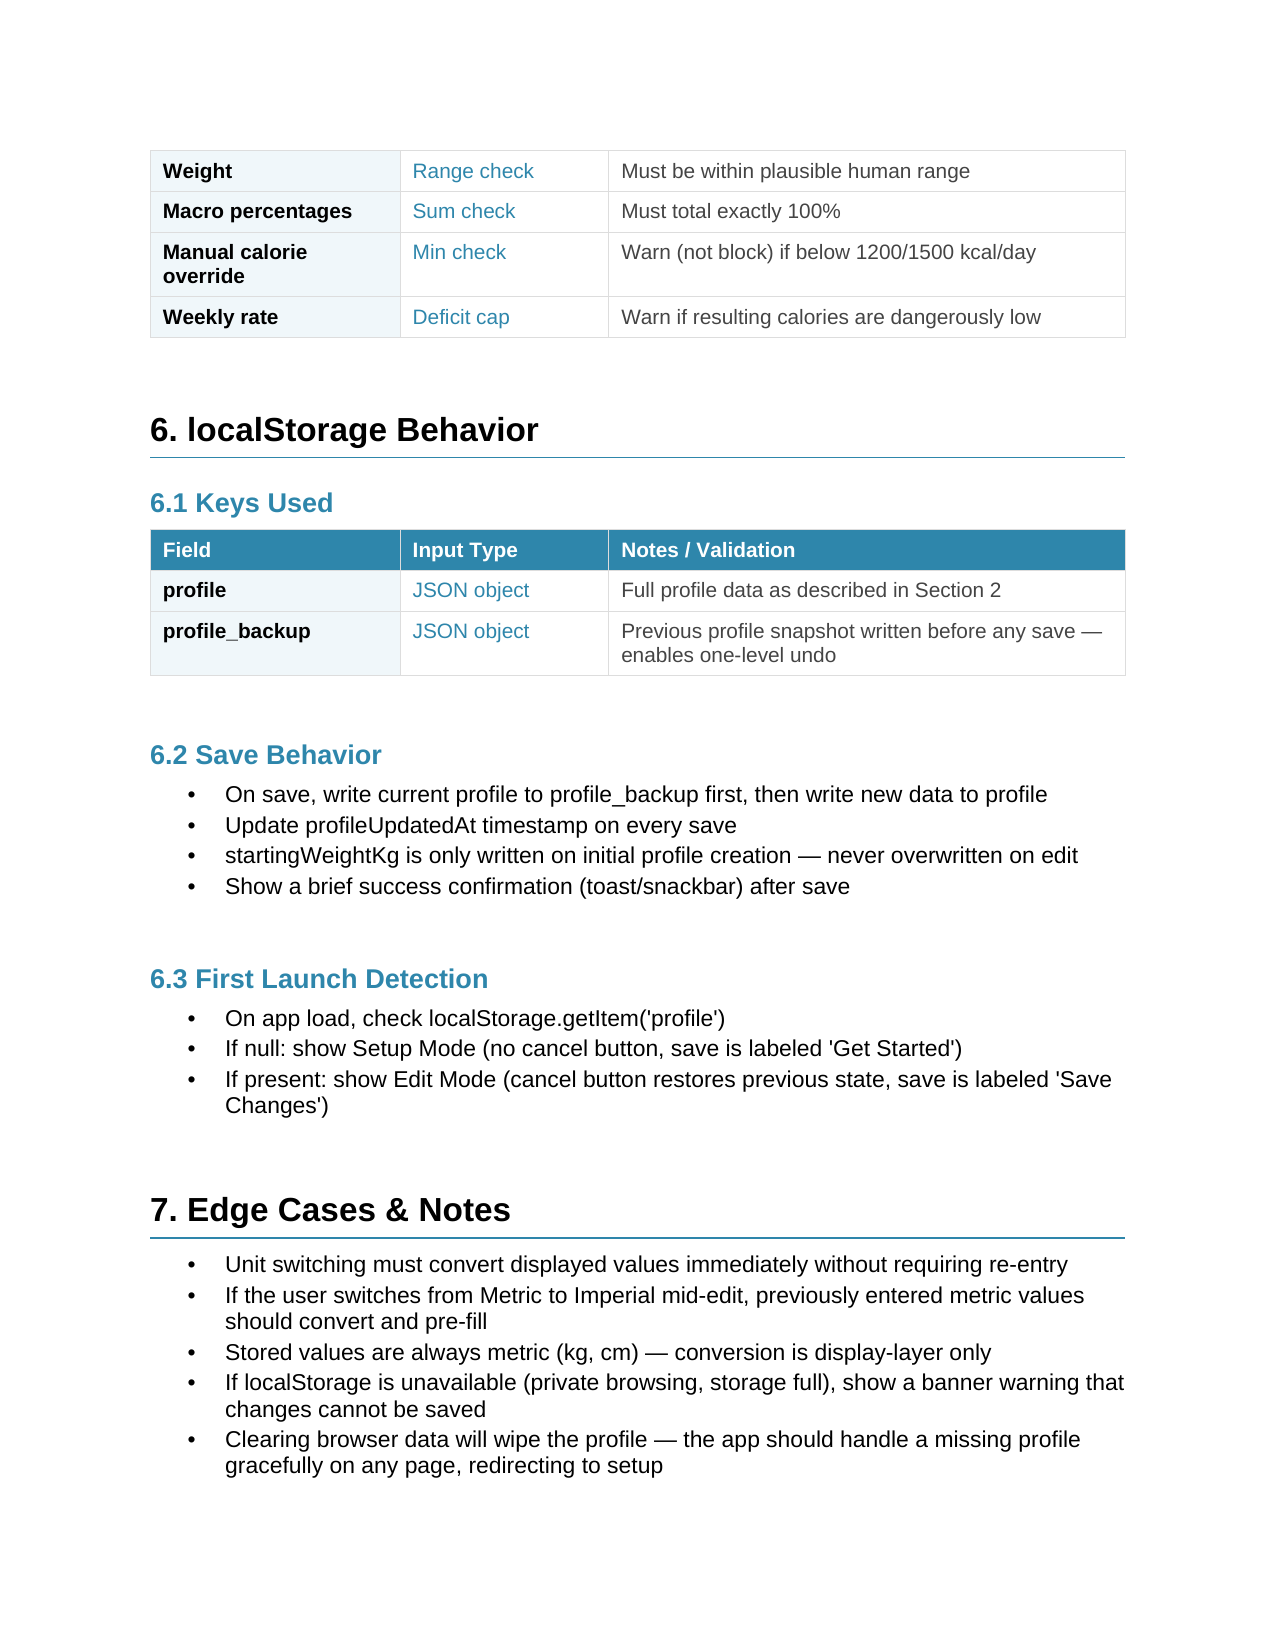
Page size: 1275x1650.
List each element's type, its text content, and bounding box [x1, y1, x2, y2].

table_cell Previous profile snapshot written before any save — enables one-level undo [609, 612, 1125, 675]
table_cell Weekly rate [151, 297, 400, 337]
subtitle 6.3 First Launch Detection [150, 963, 1125, 994]
list Unit switching must convert displayed values immediately without requiring re-entry [187, 1251, 1125, 1278]
subtitle 6. localStorage Behavior [150, 410, 1125, 457]
subtitle 6.2 Save Behavior [150, 739, 1125, 771]
table_cell Range check [401, 151, 608, 191]
list If localStorage is unavailable (private browsing, storage full), show a banner warning that changes cannot be saved [187, 1369, 1125, 1422]
table_cell JSON object [401, 612, 608, 675]
table_cell Manual calorie override [151, 233, 400, 296]
table_cell Macro percentages [151, 192, 400, 232]
list If present: show Edit Mode (cancel button restores previous state, save is labeled 'Save Changes') [187, 1066, 1125, 1118]
table_cell Must total exactly 100% [609, 192, 1125, 232]
list If the user switches from Metric to Imperial mid-edit, previously entered metric values should convert and pre-fill [187, 1282, 1125, 1334]
table_header Notes / Validation [609, 530, 1125, 570]
table_cell Full profile data as described in Section 2 [609, 571, 1125, 611]
list On save, write current profile to profile_backup first, then write new data to profile [187, 781, 1125, 807]
list On app load, check localStorage.getItem('profile') [187, 1004, 1125, 1031]
table_cell JSON object [401, 571, 608, 611]
list Show a brief success confirmation (toast/snackbar) after save [187, 873, 1125, 899]
table_cell profile [151, 571, 400, 611]
list Stored values are always metric (kg, cm) — conversion is display-layer only [187, 1339, 1125, 1365]
list If null: show Setup Mode (no cancel button, save is labeled 'Get Started') [187, 1035, 1125, 1061]
table_cell Weight [151, 151, 400, 191]
table_cell Deficit cap [401, 297, 608, 337]
list startingWeightKg is only written on initial profile creation — never overwritten on edit [187, 842, 1125, 868]
table_cell Must be within plausible human range [609, 151, 1125, 191]
list Clearing browser data will wipe the profile — the app should handle a missing profile gracefully on any page, redirecting to setup [187, 1426, 1125, 1479]
subtitle 6.1 Keys Used [150, 487, 1125, 518]
table_cell Warn (not block) if below 1200/1500 kcal/day [609, 233, 1125, 296]
table_header Field [151, 530, 400, 570]
table_cell Sum check [401, 192, 608, 232]
list Update profileUpdatedAt timestamp on every save [187, 812, 1125, 838]
table_cell Min check [401, 233, 608, 296]
table_cell profile_backup [151, 612, 400, 675]
table_header Input Type [401, 530, 608, 570]
subtitle 7. Edge Cases & Notes [150, 1190, 1125, 1237]
table_cell Warn if resulting calories are dangerously low [609, 297, 1125, 337]
